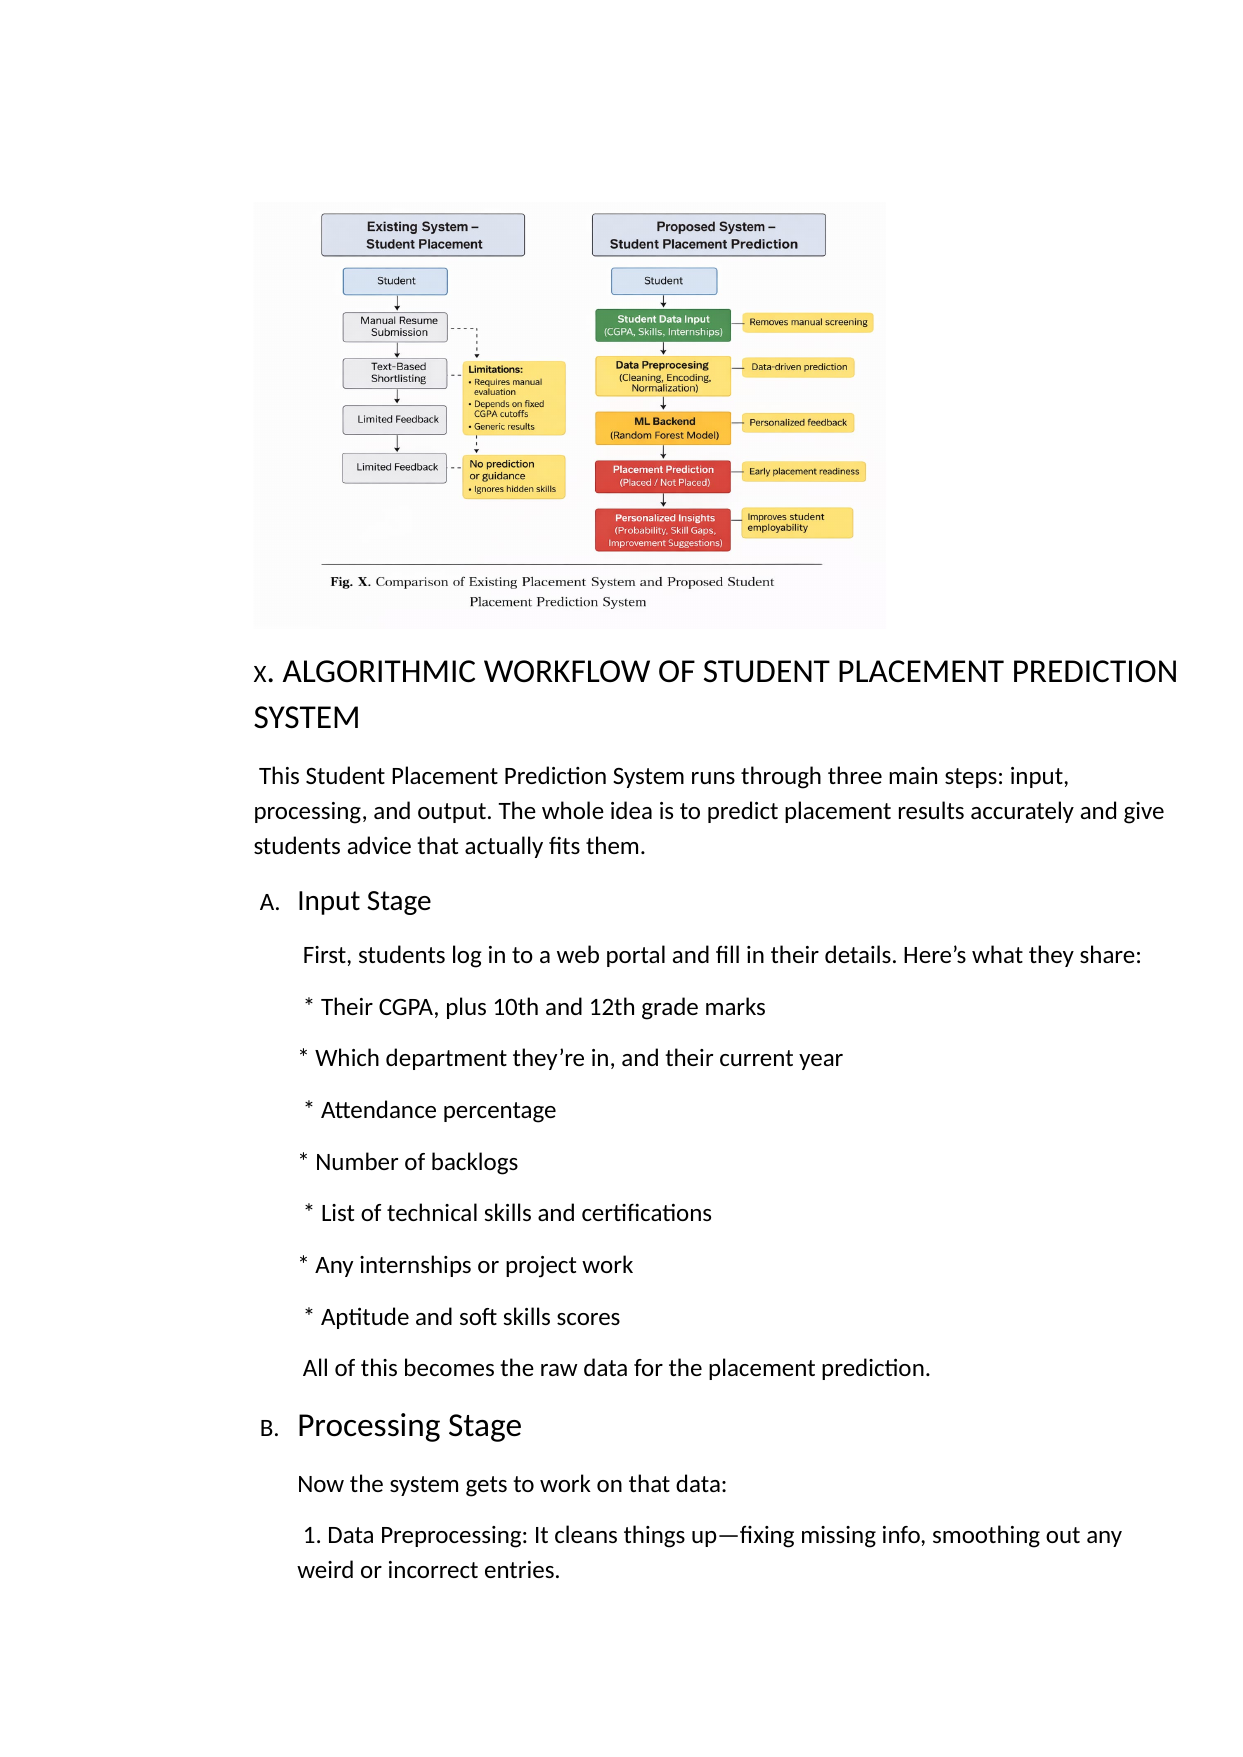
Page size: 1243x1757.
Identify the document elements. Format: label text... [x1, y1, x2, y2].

list Input Stage [259, 882, 1184, 917]
list * List of technical skills and certifications [297, 1198, 1184, 1228]
list First, students log in to a web portal and fill in their details. Here’s what they share: [297, 939, 1184, 970]
list All of this becomes the raw data for the placement prediction. [297, 1353, 1184, 1383]
list Now the system gets to work on that data: [297, 1468, 1184, 1498]
list * Which department they’re in, and their current year [297, 1043, 1184, 1073]
list * Any internships or project work [297, 1249, 1184, 1280]
list * Number of backlogs [297, 1146, 1184, 1176]
list This Student Placement Prediction System runs through three main steps: input, processing, and output. The whole idea is to predict placement results accurately and give students advice that actually fits them. [253, 760, 1184, 861]
list Processing Stage [259, 1404, 1184, 1445]
list 1. Data Preprocessing: It cleans things up—fixing missing info, smoothing out any weird or incorrect entries. [297, 1519, 1184, 1585]
list * Aptitude and soft skills scores [297, 1301, 1184, 1331]
list X. ALGORITHMIC WORKFLOW OF STUDENT PLACEMENT PREDICTION SYSTEM [253, 650, 1184, 737]
list * Their CGPA, plus 10th and 12th grade marks [297, 991, 1184, 1021]
list * Attendance percentage [297, 1094, 1184, 1125]
